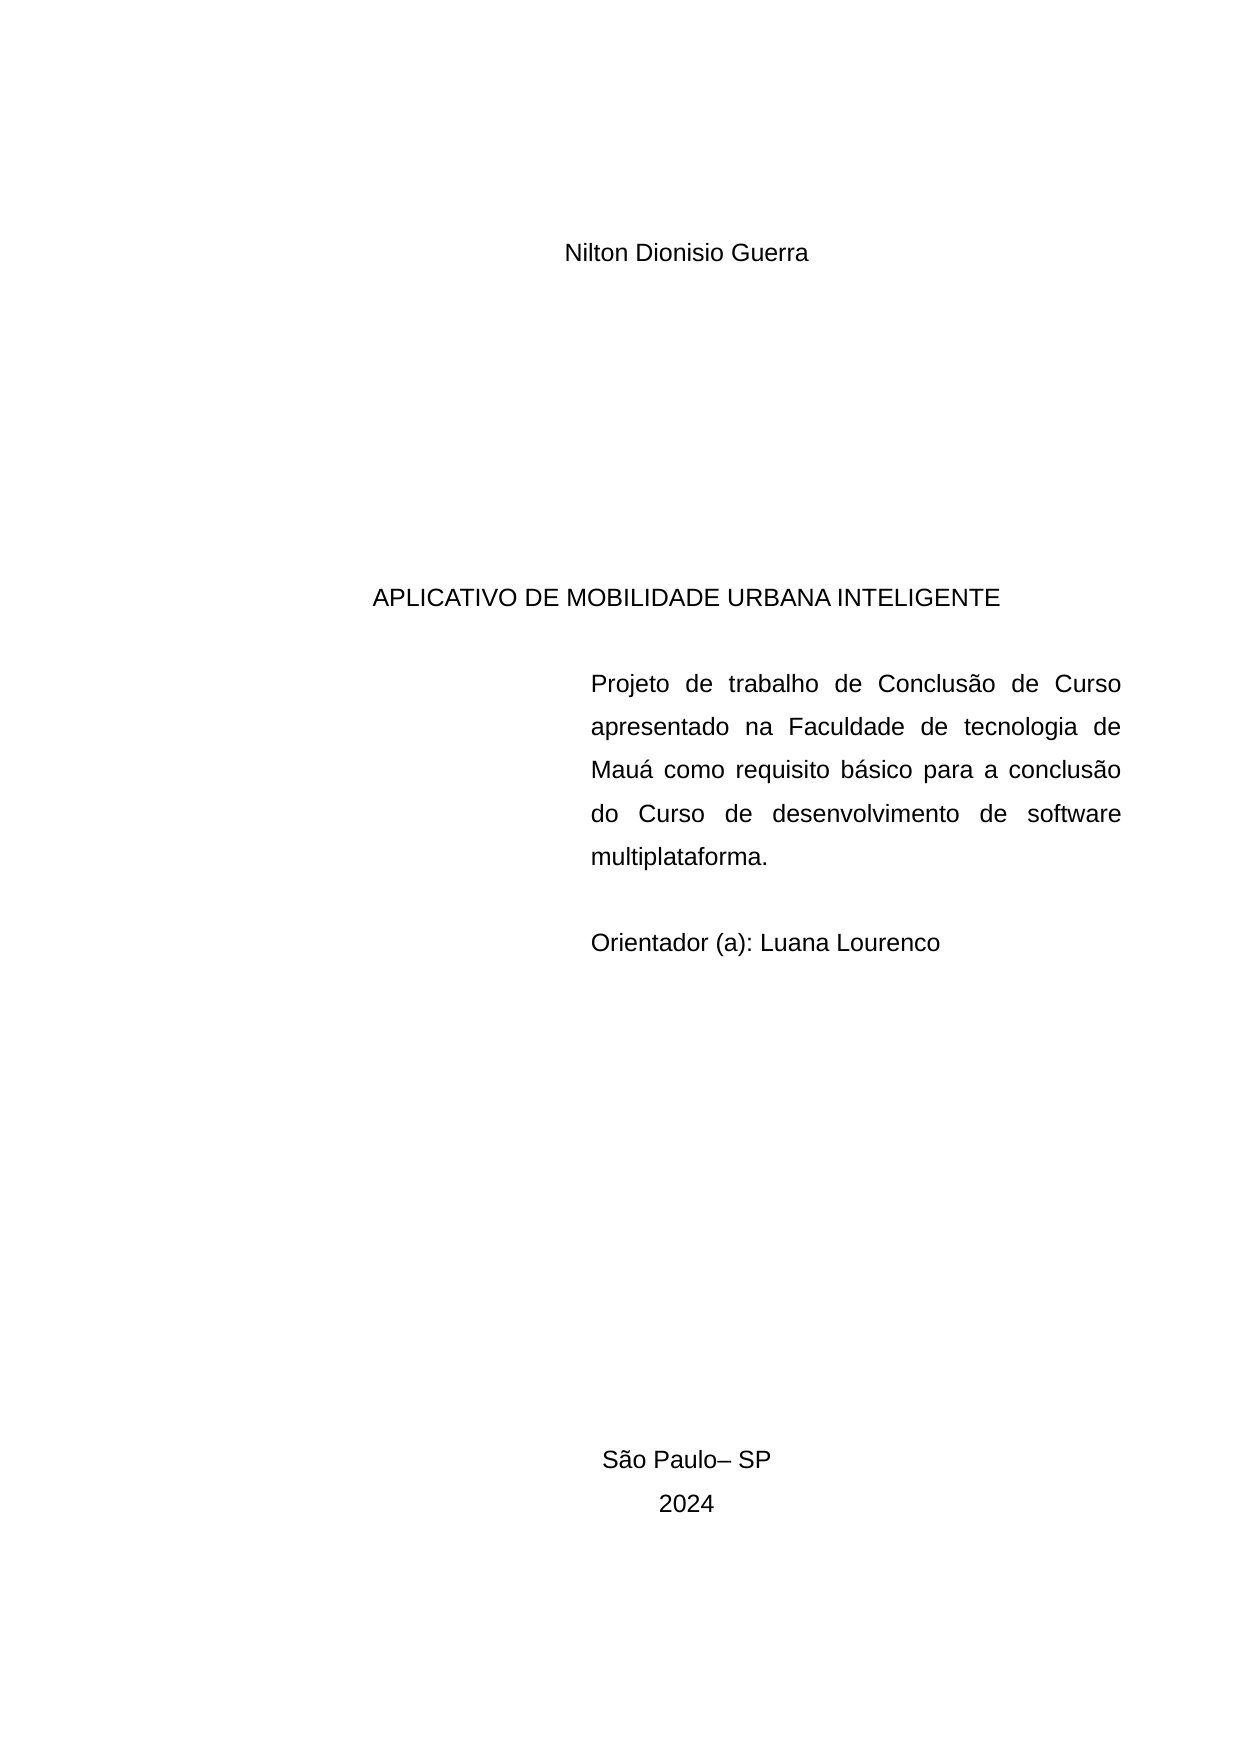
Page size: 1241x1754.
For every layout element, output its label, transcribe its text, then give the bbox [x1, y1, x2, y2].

text São Paulo– SP [177, 1445, 1122, 1474]
text Nilton Dionisio Guerra [177, 238, 1122, 267]
text APLICATIVO DE MOBILIDADE URBANA INTELIGENTE [177, 583, 1122, 612]
text 2024 [177, 1488, 1122, 1517]
text Projeto de trabalho de Conclusão de Curso apresentado na Faculdade de tecnologia de Mauá como requisito básico para a conclusão do Curso de desenvolvimento de software multiplataforma. [591, 669, 1122, 870]
text Orientador (a): Luana Lourenco [591, 928, 1122, 957]
